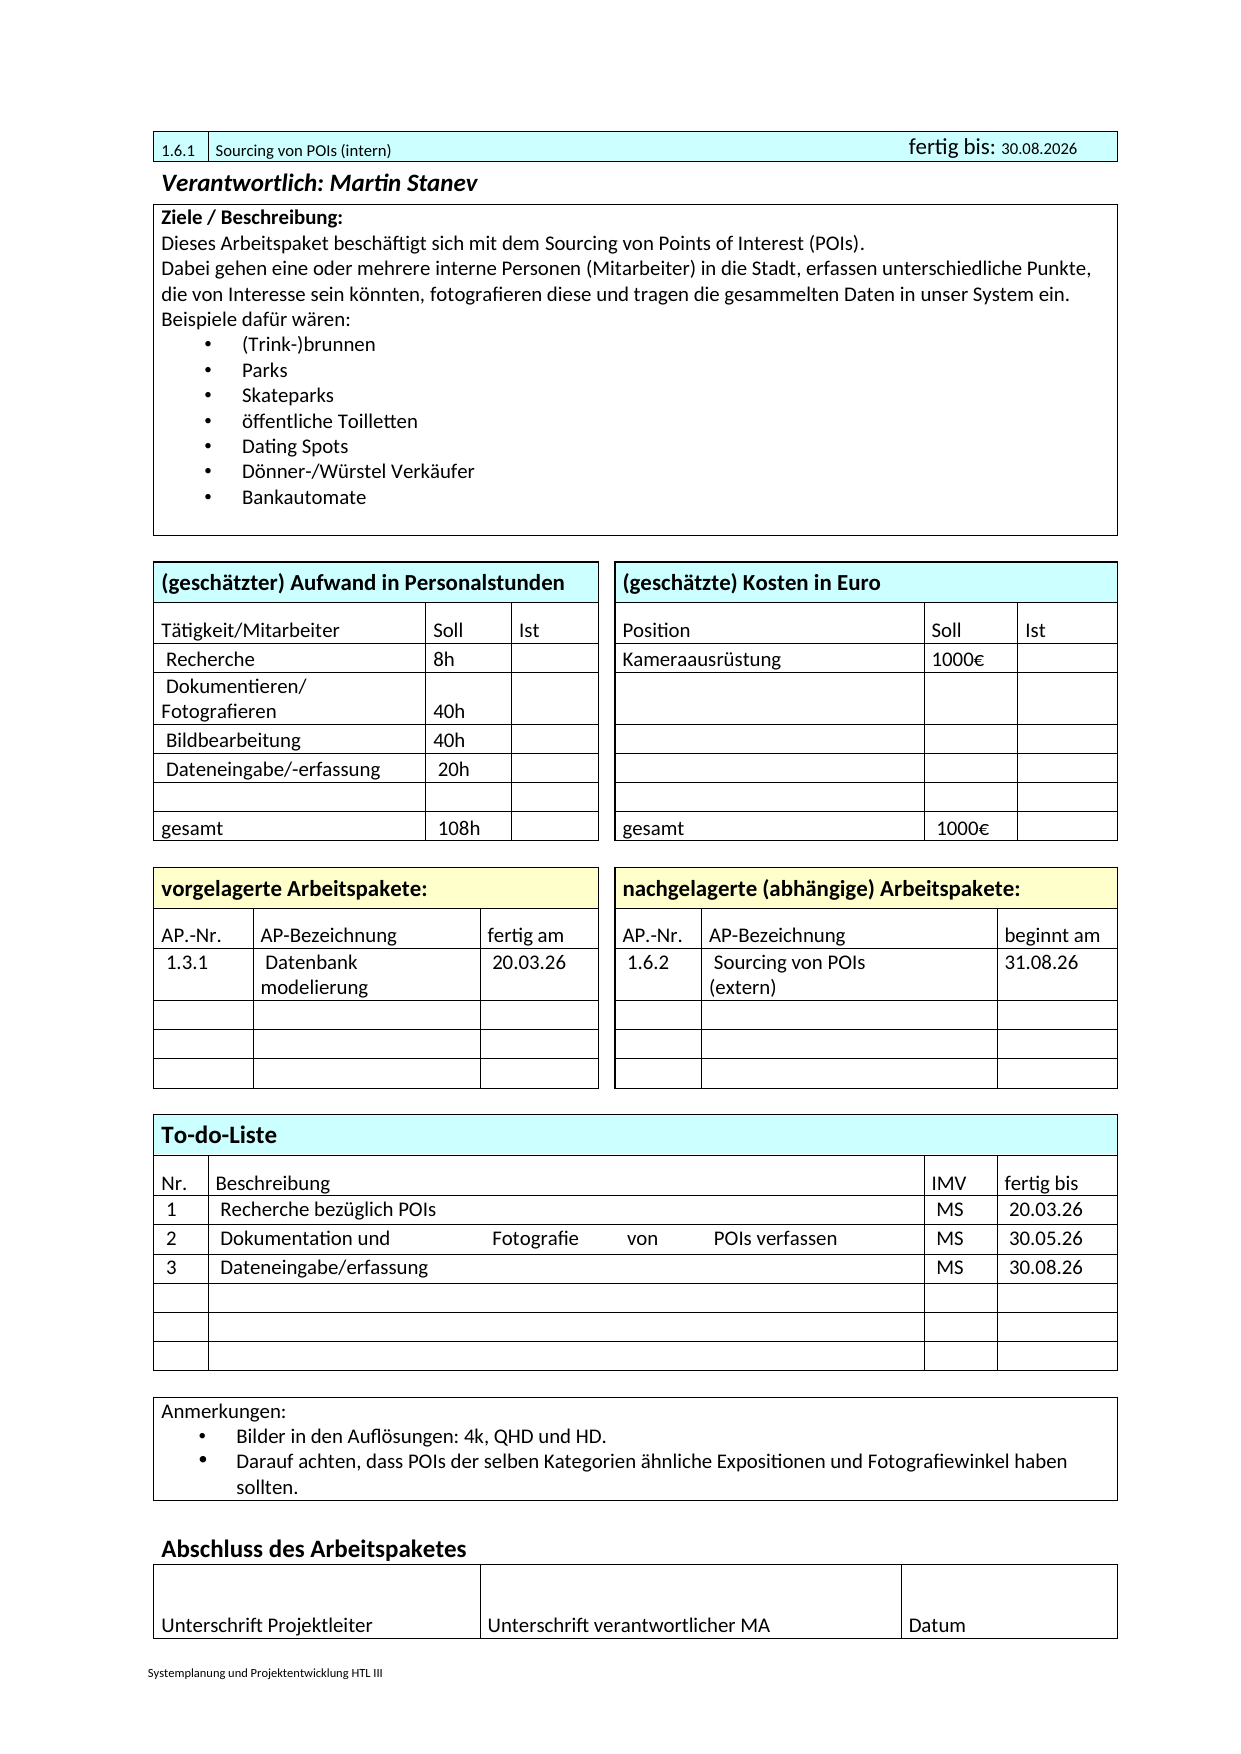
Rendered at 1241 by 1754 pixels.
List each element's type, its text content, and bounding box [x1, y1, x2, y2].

table_cell [154, 1089, 253, 1114]
table_cell MS [925, 1225, 997, 1253]
table_cell [512, 644, 598, 672]
table_cell Abschluss des Arbeitspaketes [154, 1526, 901, 1564]
table_cell fertig bis [998, 1156, 1117, 1195]
table_cell [702, 1001, 924, 1029]
table_cell Soll [925, 603, 1017, 643]
table_cell Datum [902, 1565, 1003, 1638]
table_cell [480, 536, 598, 561]
table_cell [615, 1313, 702, 1341]
table_cell [512, 783, 598, 811]
table_cell [154, 841, 208, 867]
table_cell [599, 672, 614, 724]
table_cell 1000€ [925, 644, 1017, 672]
table_cell [1018, 725, 1117, 753]
table_cell 1 [154, 1196, 208, 1224]
table_cell [676, 536, 924, 561]
table_cell Position [616, 603, 924, 643]
table_cell [480, 1196, 598, 1224]
table_cell Anmerkungen: Bilder in den Auflösungen: 4k, QHD und HD. Darauf achten, dass POIs der selben Kategorien ähnliche Expositionen und Fotografiewinkel haben sollten. [154, 1398, 1117, 1500]
table_cell [924, 1030, 997, 1058]
table_cell Kameraausrüstung [616, 644, 924, 672]
table_header [676, 132, 901, 161]
table_cell Unterschrift Projektleiter [154, 1565, 426, 1638]
table_cell Beschreibung [209, 1156, 480, 1195]
table_cell [599, 753, 614, 782]
table_cell To-do-Liste [154, 1115, 480, 1154]
table_cell [512, 812, 598, 840]
table_cell [480, 1156, 598, 1195]
table_cell [702, 1196, 924, 1224]
table_cell [615, 841, 676, 867]
table_cell [598, 1313, 615, 1341]
table_cell [599, 867, 614, 907]
table_cell [615, 1196, 702, 1224]
table_cell [616, 673, 924, 724]
table_cell Nr. [154, 1156, 208, 1195]
table_cell [512, 754, 598, 782]
table_cell [702, 1156, 924, 1195]
table_cell [599, 1000, 614, 1029]
table_cell [480, 1371, 598, 1397]
table_cell Fotografie [480, 1225, 598, 1253]
table_cell [599, 948, 614, 1000]
table_cell [615, 1255, 702, 1283]
table_header [480, 132, 571, 161]
table_cell [154, 1501, 208, 1526]
table_cell fertig am [481, 909, 598, 948]
table_cell [998, 1001, 1117, 1029]
table_cell [1018, 644, 1117, 672]
table_cell [1018, 754, 1117, 782]
table_cell [998, 1313, 1117, 1341]
table_cell [599, 724, 614, 753]
table_cell MS [925, 1255, 997, 1283]
table_cell [925, 783, 1017, 811]
table_cell [480, 1313, 598, 1341]
table_header Sourcing von POIs (intern) [209, 132, 480, 161]
table_cell [254, 1030, 480, 1058]
table_cell 30.08.26 [998, 1255, 1117, 1283]
table_cell Tätigkeit/Mitarbeiter [154, 603, 425, 643]
table_cell [599, 811, 614, 840]
table_cell [1018, 783, 1117, 811]
table_cell Recherche [154, 644, 425, 672]
table_cell [480, 1342, 598, 1370]
table_cell [481, 1030, 598, 1058]
table_cell [598, 840, 615, 867]
table_cell Recherche bezüglich POIs [209, 1196, 480, 1224]
table_cell [598, 1284, 615, 1312]
table_cell [616, 783, 924, 811]
table_cell [481, 1001, 598, 1029]
table_cell [598, 536, 615, 561]
table_cell [925, 725, 1017, 753]
table_cell [599, 1029, 614, 1058]
table_cell [154, 1342, 208, 1370]
table_cell [254, 1001, 480, 1029]
table_cell 30.05.26 [998, 1225, 1117, 1253]
table_cell [998, 1342, 1117, 1370]
table_cell [154, 783, 425, 811]
table_header [571, 132, 615, 161]
table_cell [702, 1115, 924, 1154]
table_cell [997, 1371, 1117, 1397]
table_cell [1018, 536, 1117, 561]
table_cell [598, 1156, 615, 1195]
table_header fertig bis: 30.08.2026 [901, 132, 1117, 161]
table_cell [615, 536, 676, 561]
table_cell [615, 1501, 676, 1526]
table_cell [480, 1089, 598, 1114]
table_cell [702, 1284, 924, 1312]
table_cell 20.03.26 [998, 1196, 1117, 1224]
table_cell [702, 1313, 924, 1341]
table_cell [1003, 1501, 1117, 1526]
table_cell [598, 1371, 615, 1397]
table_cell [616, 1059, 701, 1087]
table_cell Bildbearbeitung [154, 725, 425, 753]
table_cell [924, 1089, 997, 1114]
table_cell [599, 782, 614, 811]
table_cell [426, 841, 512, 867]
table_cell [480, 1255, 598, 1283]
table_cell [702, 1255, 924, 1283]
table_cell [925, 1313, 997, 1341]
table_cell vorgelagerte Arbeitspakete: [154, 868, 598, 907]
table_cell Soll [426, 603, 511, 643]
table_cell [209, 1284, 480, 1312]
table_cell gesamt [616, 812, 924, 840]
table_cell [253, 1089, 480, 1114]
table_cell AP.-Nr. [616, 909, 701, 948]
table_cell [615, 1284, 702, 1312]
table_cell [154, 1371, 208, 1397]
table_cell [208, 536, 426, 561]
table_cell [599, 1058, 614, 1087]
table_cell (geschätzter) Aufwand in Personalstunden [154, 563, 598, 602]
table_cell [571, 1501, 615, 1526]
table_cell (geschätzte) Kosten in Euro [616, 563, 924, 602]
table_cell [924, 563, 1018, 602]
table_cell [512, 673, 598, 724]
table_cell [702, 1089, 924, 1114]
table_cell [426, 536, 480, 561]
table_cell [598, 1088, 615, 1114]
table_cell [208, 1501, 426, 1526]
table_cell [426, 1565, 480, 1638]
table_cell [925, 673, 1017, 724]
table_cell Ziele / Beschreibung: Dieses Arbeitspaket beschäftigt sich mit dem Sourcing von Points of Interest (POIs). Dabei gehen eine oder mehrere interne Personen (Mitarbeiter) in die Stadt, erfassen unterschiedliche Punkte, die von Interesse sein könnten, fotografieren diese und tragen die gesammelten Daten in unser System ein. Beispiele dafür wären: (Trink-)brunnen Parks Skateparks öffentliche Toilletten Dating Spots Dönner-/Würstel Verkäufer Bankautomate [154, 205, 1117, 535]
table_cell AP.-Nr. [154, 909, 253, 948]
table_cell Dateneingabe/-erfassung [154, 754, 425, 782]
table_cell [924, 909, 997, 948]
table_cell [615, 1342, 702, 1370]
table_cell [702, 1342, 924, 1370]
table_cell [426, 783, 511, 811]
table_cell [512, 725, 598, 753]
table_cell [998, 1030, 1117, 1058]
table_cell [208, 1371, 480, 1397]
table_cell [924, 1059, 997, 1087]
table_cell [598, 1255, 615, 1283]
table_cell [615, 1371, 702, 1397]
table_cell [254, 1059, 480, 1087]
table_cell 1.6.2 [616, 949, 701, 1000]
table_cell [598, 1225, 615, 1253]
table_cell [1018, 563, 1117, 602]
table_cell [615, 1089, 702, 1114]
table_cell 40h [426, 673, 511, 724]
table_cell [925, 1284, 997, 1312]
table_cell [598, 1115, 615, 1154]
table_cell [208, 841, 426, 867]
table_cell 108h [426, 812, 511, 840]
table_cell [599, 561, 614, 602]
table_cell [925, 754, 1017, 782]
table_cell [901, 1501, 1003, 1526]
table_cell [925, 1342, 997, 1370]
table_cell [1003, 1526, 1117, 1564]
table_cell nachgelagerte (abhängige) Arbeitspakete: [616, 868, 1117, 907]
table_cell 20h [426, 754, 511, 782]
table_cell [997, 1115, 1117, 1154]
table_cell [702, 1030, 924, 1058]
table_cell [924, 949, 997, 1000]
table_cell 1000€ [925, 812, 1017, 840]
table_cell [1003, 1565, 1117, 1638]
table_cell Dateneingabe/erfassung [209, 1255, 480, 1283]
table_cell 31.08.26 [998, 949, 1117, 1000]
table_cell 2 [154, 1225, 208, 1253]
table_cell AP-Bezeichnung [254, 909, 480, 948]
table_cell [924, 536, 1018, 561]
table_cell [924, 1371, 997, 1397]
table_cell [599, 643, 614, 672]
table_cell [616, 1001, 701, 1029]
table_cell [154, 536, 208, 561]
table_cell Dokumentieren/ -Fotografieren [154, 673, 425, 724]
table_cell [616, 725, 924, 753]
table_cell IMV [925, 1156, 997, 1195]
table_cell [154, 1059, 253, 1087]
table_cell [598, 1342, 615, 1370]
table_cell Unterschrift verantwortlicher MA [481, 1565, 901, 1638]
table_cell [997, 1089, 1117, 1114]
table_cell [615, 1156, 702, 1195]
table_cell 20.03.26 [481, 949, 598, 1000]
table_cell [702, 1371, 924, 1397]
table_cell AP-Bezeichnung [702, 909, 924, 948]
table_cell gesamt [154, 812, 425, 840]
table_cell [481, 1059, 598, 1087]
table_cell [702, 1059, 924, 1087]
table_cell [209, 1313, 480, 1341]
table_cell [209, 1342, 480, 1370]
table_cell Dokumentation und [209, 1225, 480, 1253]
table_cell [924, 841, 1018, 867]
table_cell 1.3.1 [154, 949, 253, 1000]
table_cell [512, 841, 598, 867]
table_cell [480, 1284, 598, 1312]
table_cell [616, 1030, 701, 1058]
table_cell von [615, 1225, 702, 1253]
table_cell 3 [154, 1255, 208, 1283]
table_cell [154, 1313, 208, 1341]
table_cell beginnt am [998, 909, 1117, 948]
table_cell Sourcing von POIs (extern) [702, 949, 924, 1000]
table_cell [998, 1059, 1117, 1087]
table_cell [599, 908, 614, 948]
table_cell [676, 1501, 901, 1526]
table_cell Ist [1018, 603, 1117, 643]
table_cell MS [925, 1196, 997, 1224]
table_cell [998, 1284, 1117, 1312]
table_cell [924, 1115, 997, 1154]
table_cell [676, 841, 924, 867]
table_header [615, 132, 676, 161]
table_cell Ist [512, 603, 598, 643]
table_cell 8h [426, 644, 511, 672]
table_cell [1018, 812, 1117, 840]
table_cell [154, 1284, 208, 1312]
table_cell [616, 754, 924, 782]
table_cell [154, 1001, 253, 1029]
table_cell [480, 1115, 598, 1154]
table_header 1.6.1 [154, 132, 208, 161]
table_cell [924, 1001, 997, 1029]
table_cell [615, 1115, 702, 1154]
table_cell Datenbank -modelierung [254, 949, 480, 1000]
table_cell [1018, 841, 1117, 867]
table_cell 40h [426, 725, 511, 753]
table_cell [426, 1501, 480, 1526]
table_cell [599, 602, 614, 643]
table_cell [598, 1196, 615, 1224]
table_cell [480, 1501, 571, 1526]
table_cell Verantwortlich: Martin Stanev [154, 162, 1117, 203]
table_cell POIs verfassen [702, 1225, 924, 1253]
table_cell [154, 1030, 253, 1058]
table_cell [901, 1526, 1003, 1564]
table_cell [1018, 673, 1117, 724]
